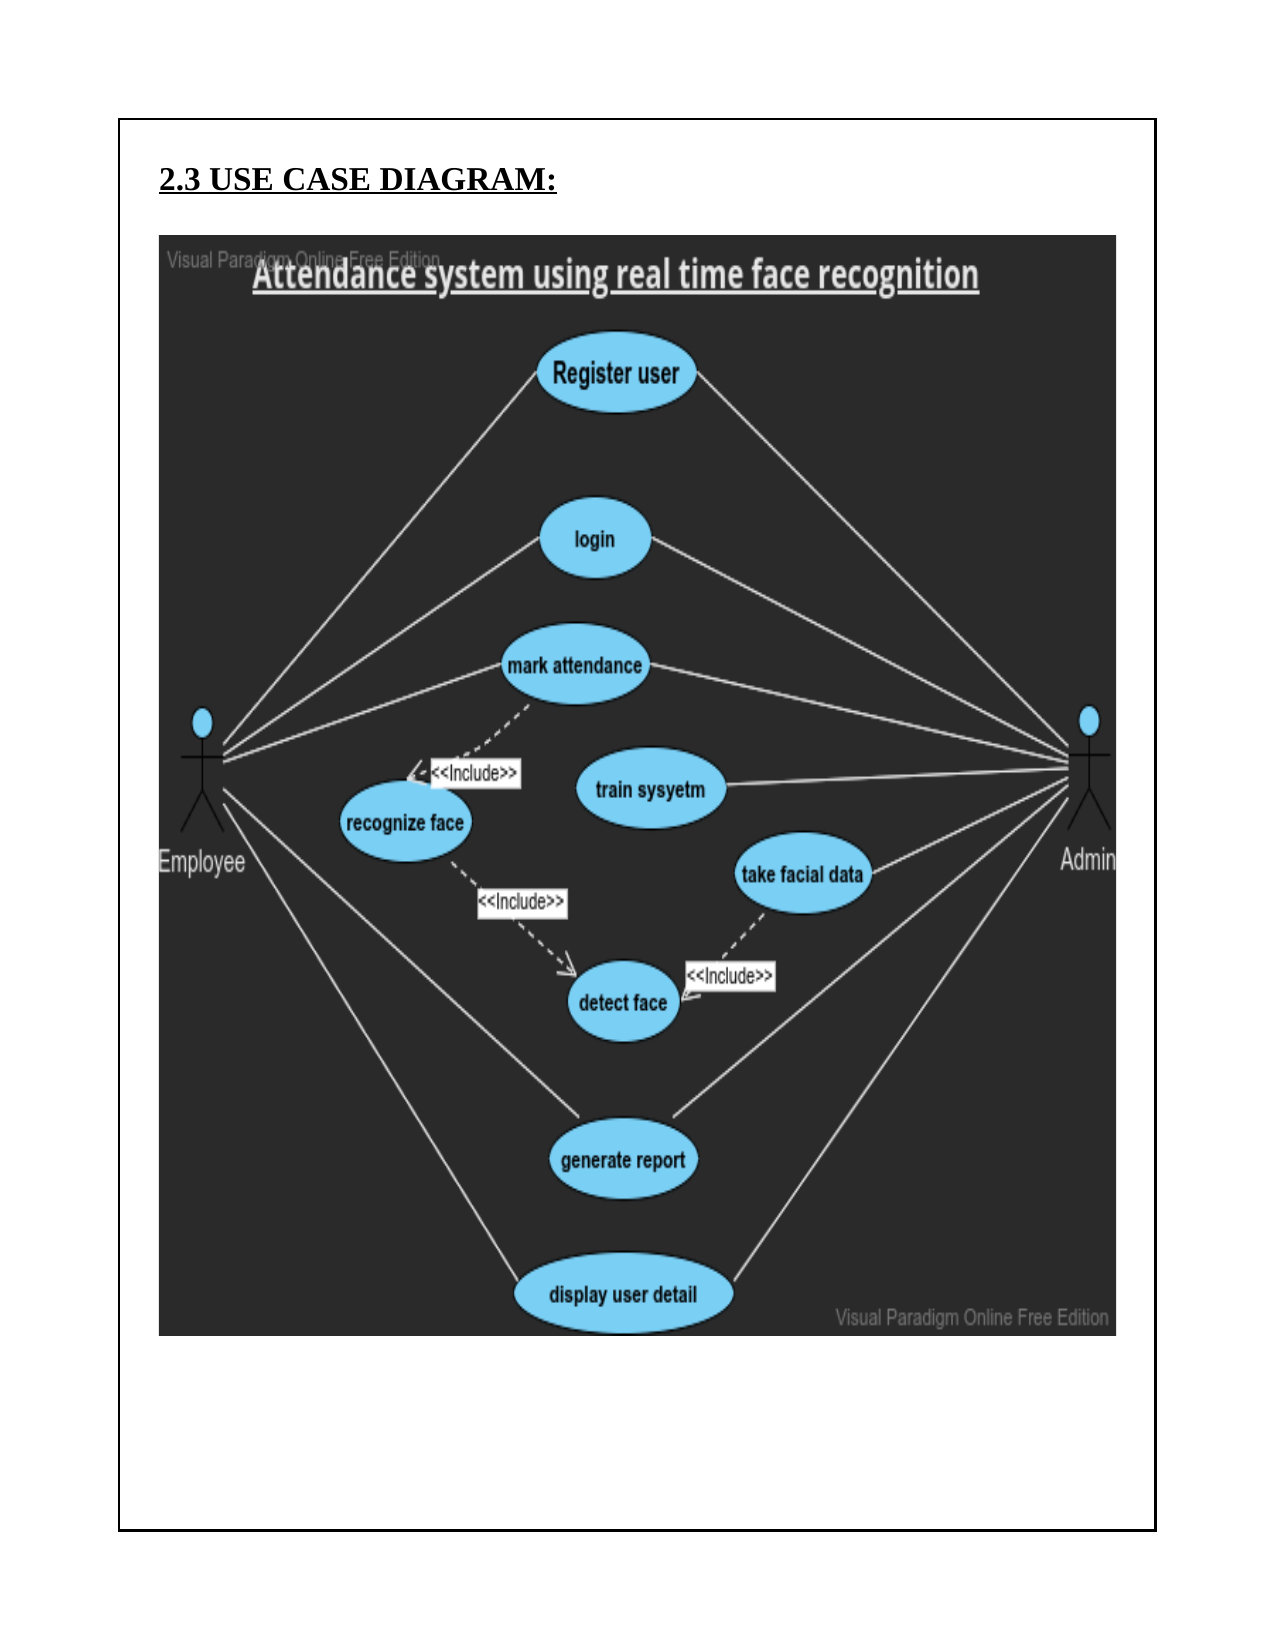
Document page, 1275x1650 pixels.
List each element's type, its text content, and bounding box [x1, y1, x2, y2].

text 2.3 USE CASE DIAGRAM: [159, 159, 1116, 197]
picture [158, 235, 1117, 1336]
